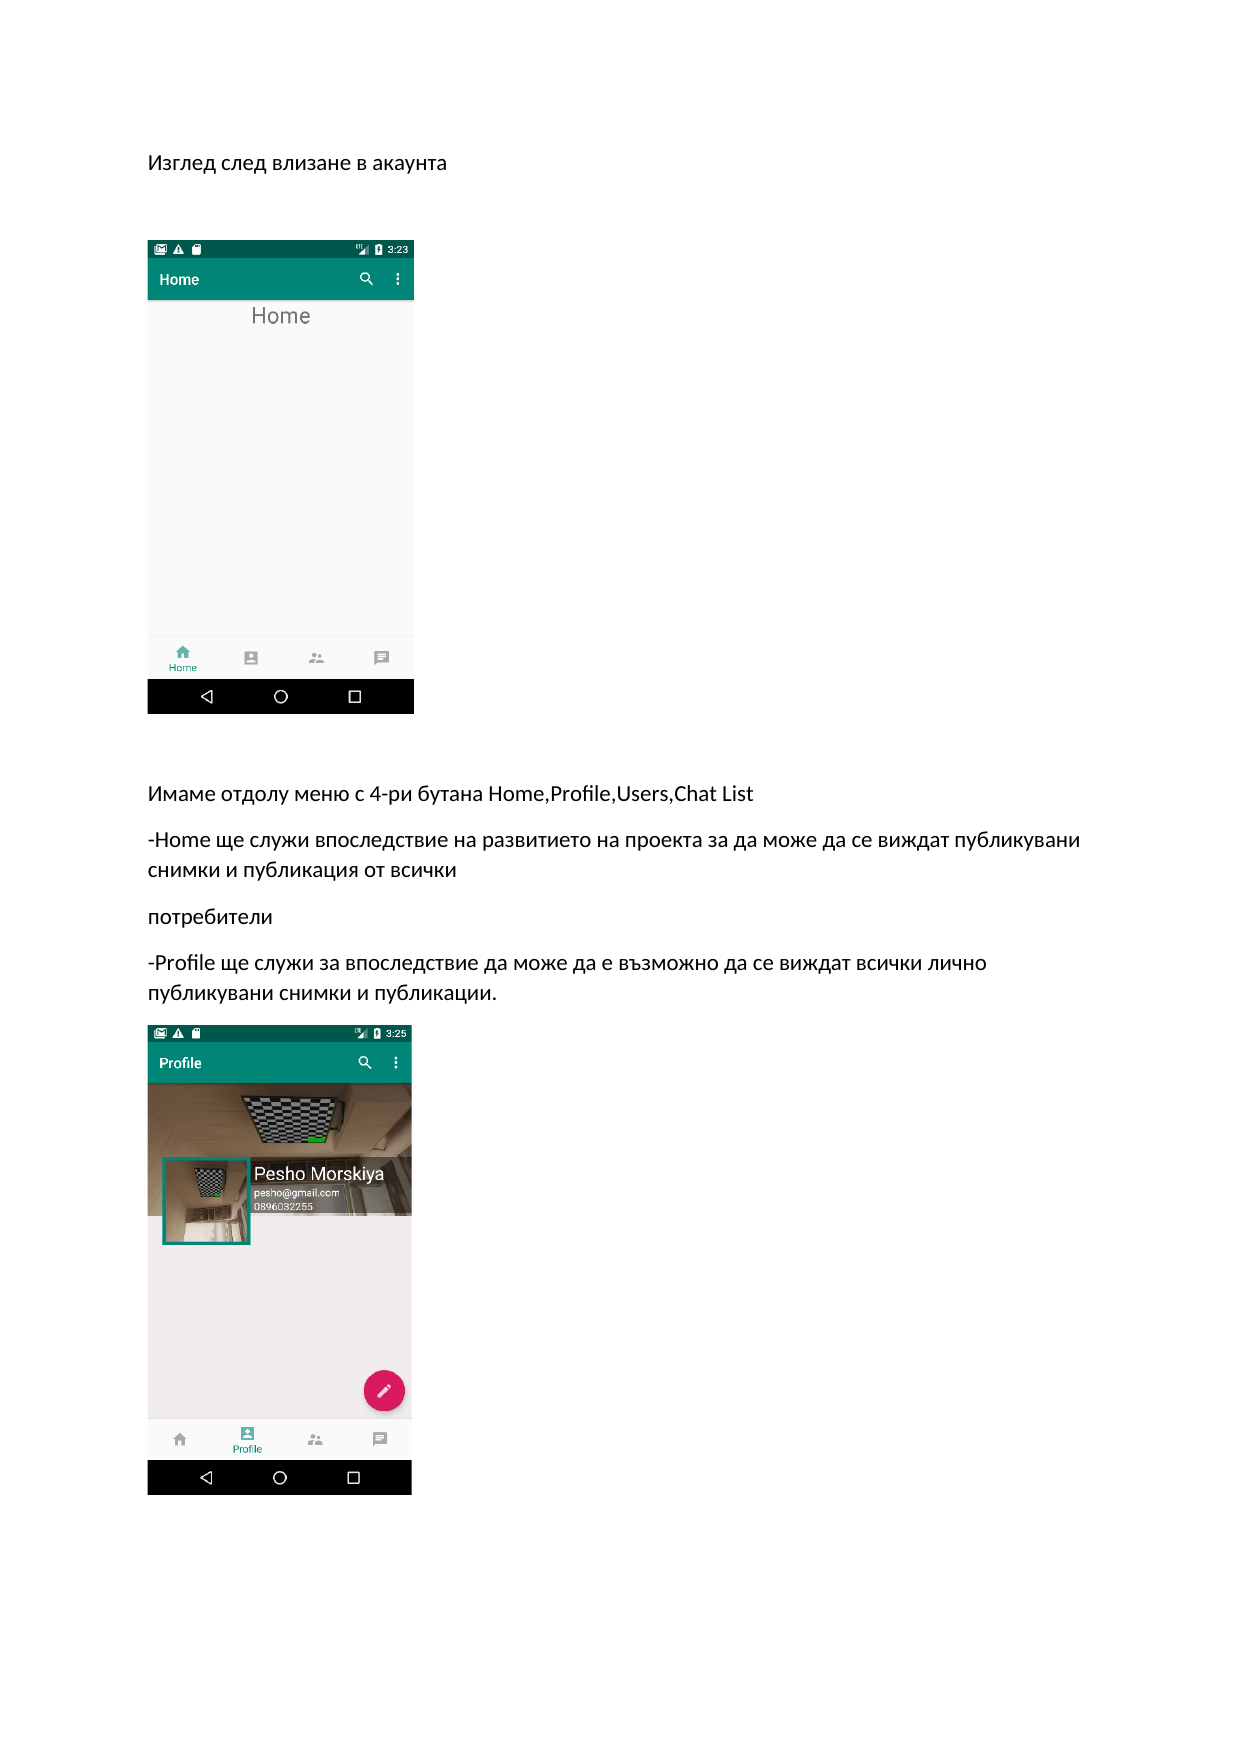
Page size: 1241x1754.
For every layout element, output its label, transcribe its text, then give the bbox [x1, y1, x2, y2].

text -Profile ще служи за впоследствие да може да е възможно да се виждат всички лично публикувани снимки и публикации. [148, 948, 1093, 1006]
text -Home ще служи впоследствие на развитието на проекта за да може да се виждат публикувани снимки и публикация от всички [148, 826, 1093, 883]
text Имаме отдолу меню с 4-ри бутана Home,Profile,Users,Chat List [148, 779, 1093, 807]
text Изглед след влизане в акаунта [148, 148, 1093, 176]
text потребители [148, 902, 1093, 930]
